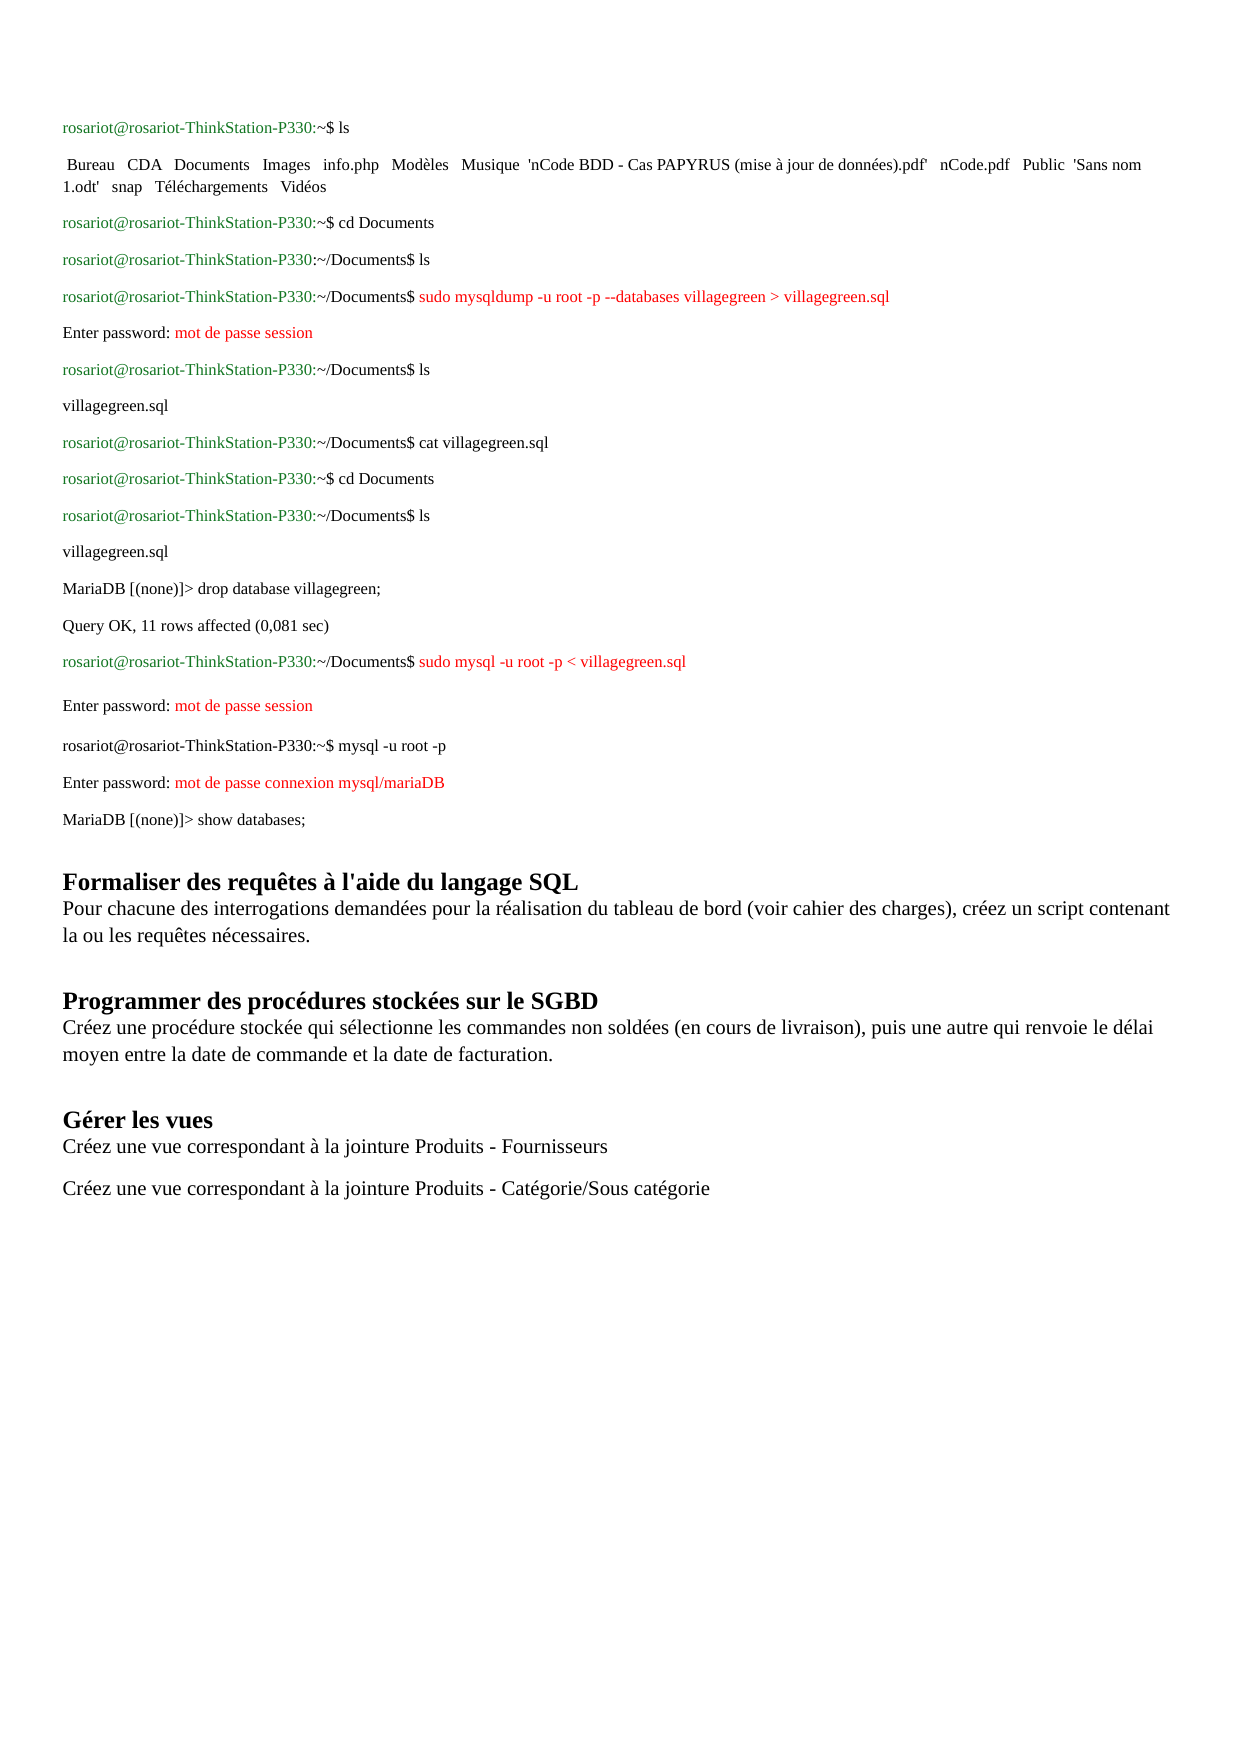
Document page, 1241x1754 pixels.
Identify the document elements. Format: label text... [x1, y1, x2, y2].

text Enter password: mot de passe connexion mysql/mariaDB [62, 773, 1178, 792]
subtitle Gérer les vues [62, 1105, 1178, 1134]
text rosariot@rosariot-ThinkStation-P330:~$ mysql -u root -p [62, 736, 1178, 755]
text Enter password: mot de passe session [62, 688, 1178, 717]
text villagegreen.sql [62, 542, 1178, 561]
text Créez une procédure stockée qui sélectionne les commandes non soldées (en cours de livraison), puis une autre qui renvoie le délai moyen entre la date de commande et la date de facturation. [62, 1015, 1178, 1066]
text rosariot@rosariot-ThinkStation-P330:~$ ls [62, 118, 1178, 137]
text rosariot@rosariot-ThinkStation-P330:~$ cd Documents [62, 213, 1178, 232]
text Bureau CDA Documents Images info.php Modèles Musique 'nCode BDD - Cas PAPYRUS (mise à jour de données).pdf' nCode.pdf Public 'Sans nom 1.odt' snap Téléchargements Vidéos [62, 155, 1178, 196]
text Créez une vue correspondant à la jointure Produits - Catégorie/Sous catégorie [62, 1176, 1178, 1200]
text rosariot@rosariot-ThinkStation-P330:~/Documents$ sudo mysqldump -u root -p --databases villagegreen > villagegreen.sql [62, 286, 1178, 306]
text rosariot@rosariot-ThinkStation-P330:~$ cd Documents [62, 469, 1178, 488]
text rosariot@rosariot-ThinkStation-P330:~/Documents$ ls [62, 250, 1178, 269]
text villagegreen.sql [62, 396, 1178, 415]
text rosariot@rosariot-ThinkStation-P330:~/Documents$ cat villagegreen.sql [62, 433, 1178, 452]
text Pour chacune des interrogations demandées pour la réalisation du tableau de bord (voir cahier des charges), créez un script contenant la ou les requêtes nécessaires. [62, 895, 1178, 947]
subtitle Programmer des procédures stockées sur le SGBD [62, 986, 1178, 1015]
text MariaDB [(none)]> drop database villagegreen; [62, 579, 1178, 598]
text rosariot@rosariot-ThinkStation-P330:~/Documents$ ls [62, 359, 1178, 379]
text Query OK, 11 rows affected (0,081 sec) [62, 615, 1178, 634]
text rosariot@rosariot-ThinkStation-P330:~/Documents$ sudo mysql -u root -p < villagegreen.sql [62, 652, 1178, 671]
text rosariot@rosariot-ThinkStation-P330:~/Documents$ ls [62, 506, 1178, 525]
text Enter password: mot de passe session [62, 323, 1178, 342]
text Créez une vue correspondant à la jointure Produits - Fournisseurs [62, 1134, 1178, 1158]
text MariaDB [(none)]> show databases; [62, 809, 1178, 828]
subtitle Formaliser des requêtes à l'aide du langage SQL [62, 867, 1178, 895]
